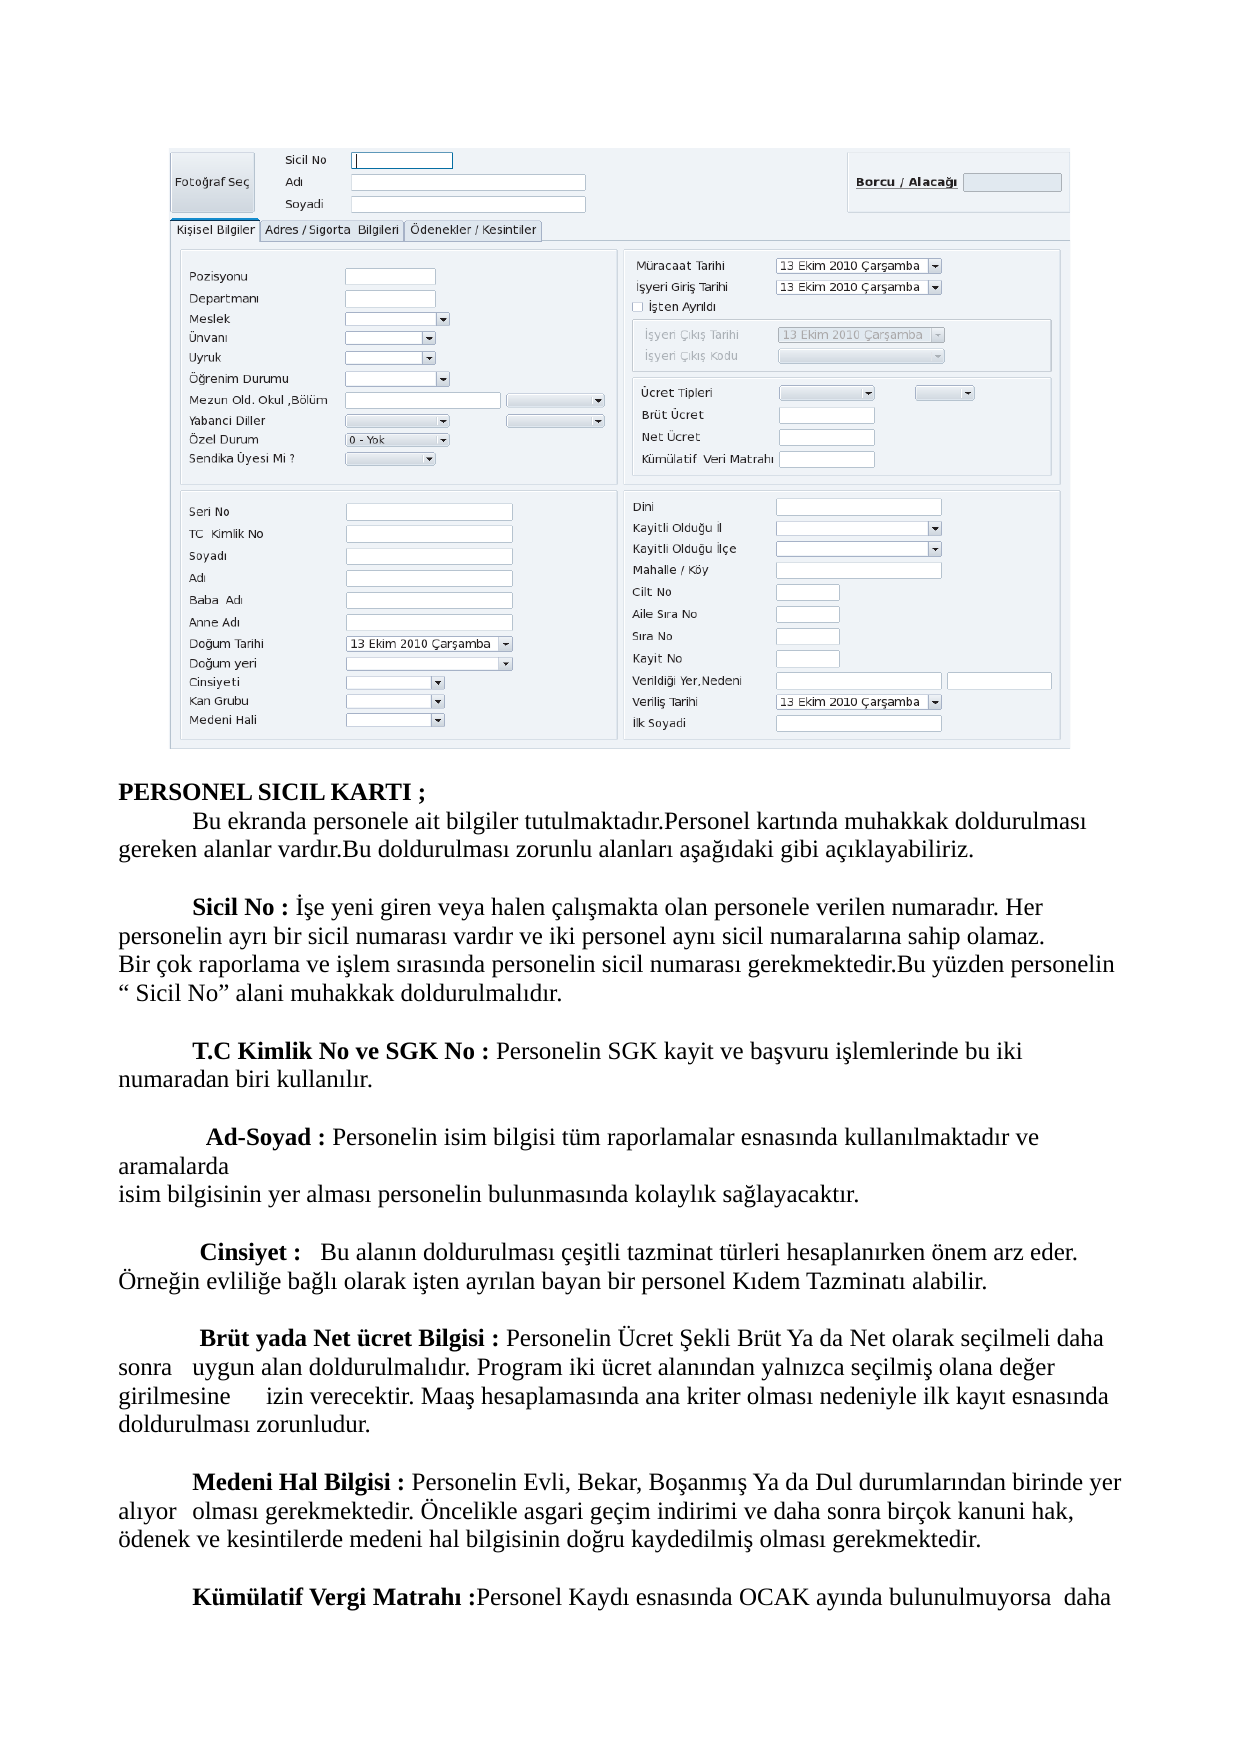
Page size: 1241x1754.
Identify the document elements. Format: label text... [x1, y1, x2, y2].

text Cinsiyet : Bu alanın doldurulması çeşitli tazminat türleri hesaplanırken önem arz eder. Örneğin evliliğe bağlı olarak işten ayrılan bayan bir personel Kıdem Tazminatı alabilir. [118, 1237, 1122, 1294]
text Medeni Hal Bilgisi : Personelin Evli, Bekar, Boşanmış Ya da Dul durumlarından birinde yer alıyor olması gerekmektedir. Öncelikle asgari geçim indirimi ve daha sonra birçok kanuni hak, ödenek ve kesintilerde medeni hal bilgisinin doğru kaydedilmiş olması gerekmektedir. [118, 1467, 1122, 1553]
text Brüt yada Net ücret Bilgisi : Personelin Ücret Şekli Brüt Ya da Net olarak seçilmeli daha sonra uygun alan doldurulmalıdır. Program iki ücret alanından yalnızca seçilmiş olana değer girilmesine izin verecektir. Maaş hesaplamasında ana kriter olması nedeniyle ilk kayıt esnasında doldurulması zorunludur. [118, 1323, 1122, 1438]
text Ad-Soyad : Personelin isim bilgisi tüm raporlamalar esnasında kullanılmaktadır ve aramalarda [118, 1122, 1122, 1179]
picture [168, 148, 1071, 749]
text Bir çok raporlama ve işlem sırasında personelin sicil numarası gerekmektedir.Bu yüzden personelin “ Sicil No” alani muhakkak doldurulmalıdır. [118, 949, 1122, 1007]
text PERSONEL SICIL KARTI ; [118, 777, 1122, 806]
text T.C Kimlik No ve SGK No : Personelin SGK kayit ve başvuru işlemlerinde bu iki numaradan biri kullanılır. [118, 1036, 1122, 1093]
text Kümülatif Vergi Matrahı :Personel Kaydı esnasında OCAK ayında bulunulmuyorsa daha [118, 1582, 1122, 1611]
text Bu ekranda personele ait bilgiler tutulmaktadır.Personel kartında muhakkak doldurulması gereken alanlar vardır.Bu doldurulması zorunlu alanları aşağıdaki gibi açıklayabiliriz. [118, 806, 1122, 863]
text isim bilgisinin yer alması personelin bulunmasında kolaylık sağlayacaktır. [118, 1179, 1122, 1208]
text Sicil No : İşe yeni giren veya halen çalışmakta olan personele verilen numaradır. Her personelin ayrı bir sicil numarası vardır ve iki personel aynı sicil numaralarına sahip olamaz. [118, 892, 1122, 949]
